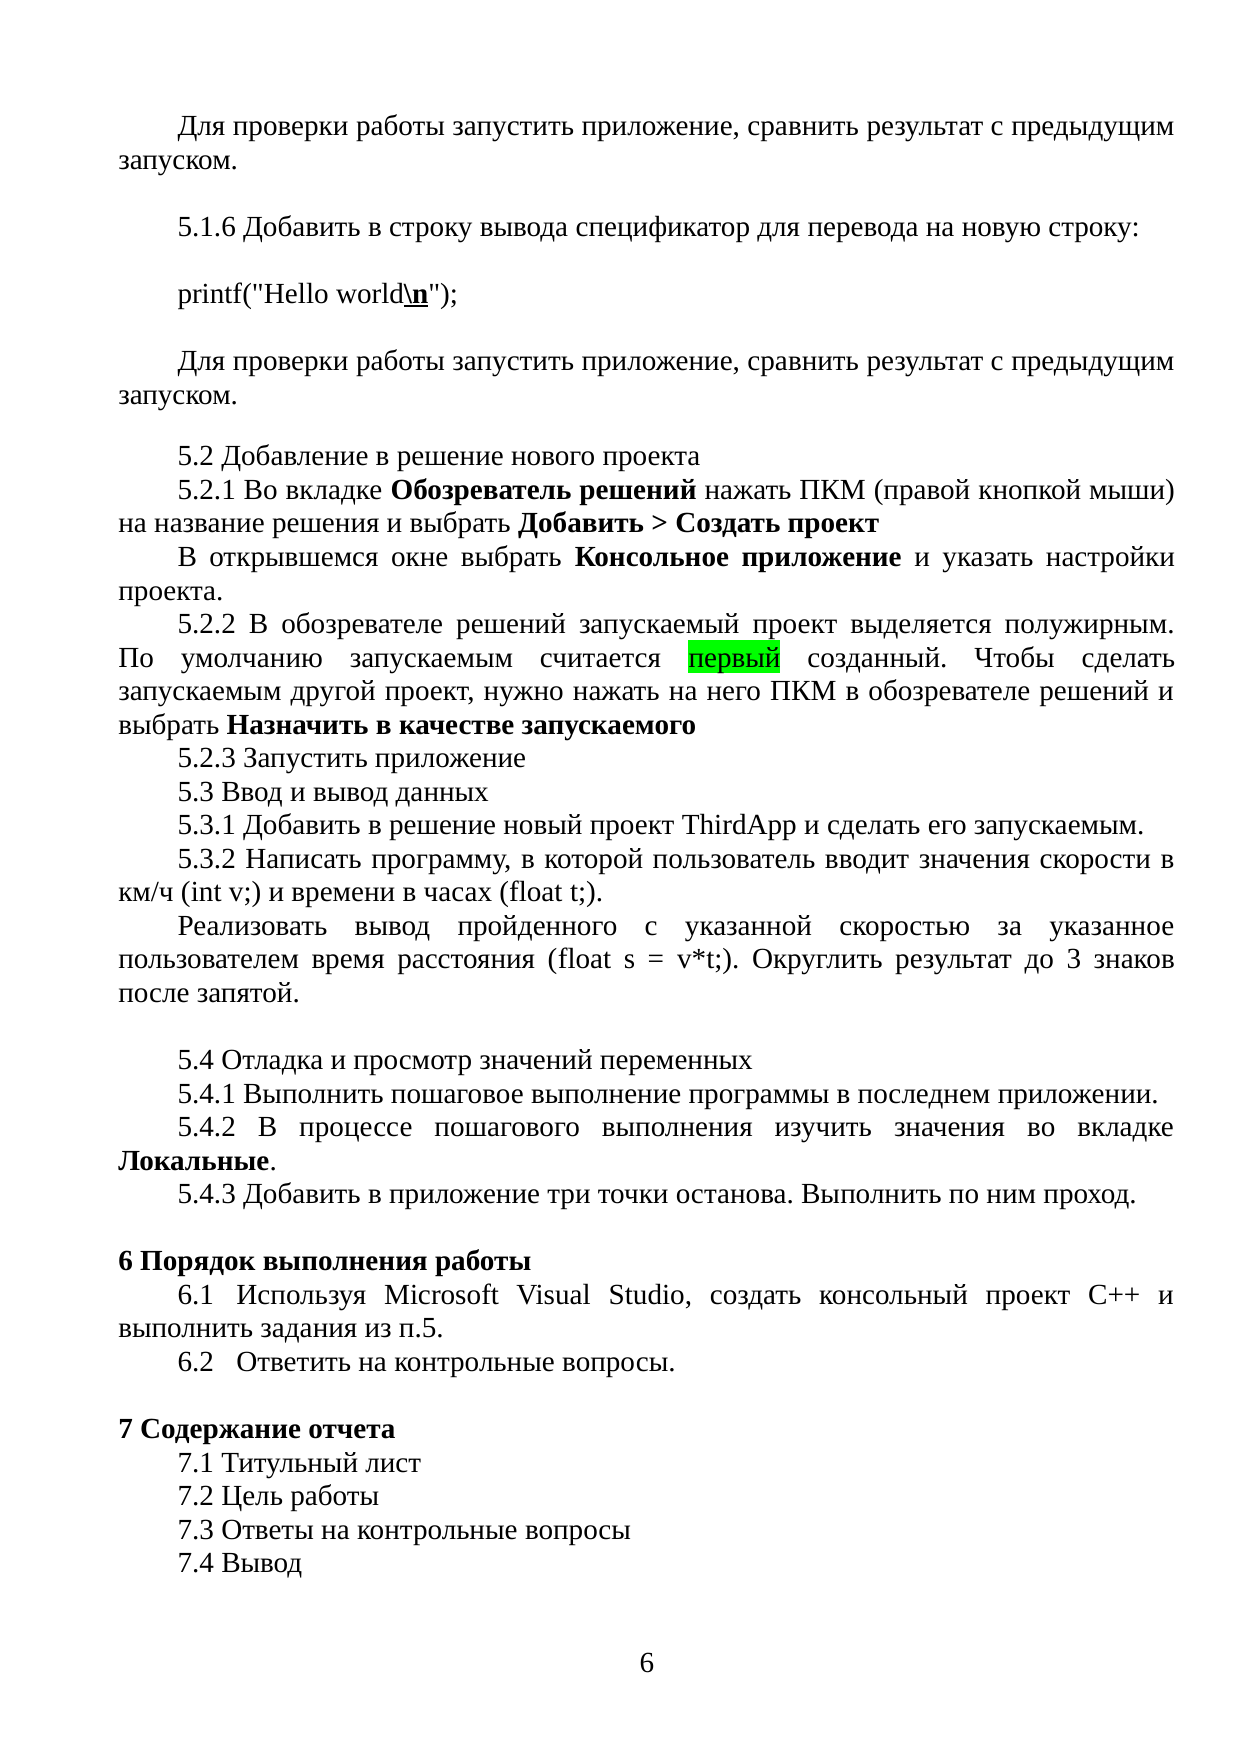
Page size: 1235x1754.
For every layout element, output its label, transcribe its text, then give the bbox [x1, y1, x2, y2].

text 7.1 Титульный лист [118, 1445, 1175, 1478]
text 5.4 Отладка и просмотр значений переменных [118, 1042, 1175, 1076]
text 5.2.2 В обозревателе решений запускаемый проект выделяется полужирным. По умолчанию запускаемым считается первый созданный. Чтобы сделать запускаемым другой проект, нужно нажать на него ПКМ в обозревателе решений и выбрать Назначить в качестве запускаемого [118, 606, 1175, 740]
text Реализовать вывод пройденного с указанной скоростью за указанное пользователем время расстояния (float s = v*t;). Округлить результат до 3 знаков после запятой. [118, 908, 1175, 1009]
text 5.3.1 Добавить в решение новый проект ThirdApp и сделать его запускаемым. [118, 807, 1175, 841]
text В открывшемся окне выбрать Консольное приложение и указать настройки проекта. [118, 539, 1175, 606]
text 5.3.2 Написать программу, в которой пользователь вводит значения скорости в км/ч (int v;) и времени в часах (float t;). [118, 841, 1175, 908]
text 5.2.3 Запустить приложение [118, 740, 1175, 774]
text 5.2 Добавление в решение нового проекта [118, 438, 1175, 472]
text 7 Содержание отчета [118, 1411, 1175, 1445]
text 7.3 Ответы на контрольные вопросы [118, 1512, 1175, 1545]
text 5.1.6 Добавить в строку вывода спецификатор для перевода на новую строку: [118, 209, 1175, 243]
text 6.1 Используя Microsoft Visual Studio, создать консольный проект C++ и выполнить задания из п.5. [118, 1277, 1175, 1344]
text printf("Hello world\n"); [118, 276, 1175, 310]
text 5.3 Ввод и вывод данных [118, 774, 1175, 807]
text 5.4.1 Выполнить пошаговое выполнение программы в последнем приложении. [118, 1076, 1175, 1109]
text 6 Порядок выполнения работы [118, 1243, 1175, 1277]
text 7.2 Цель работы [118, 1478, 1175, 1512]
text 5.4.2 В процессе пошагового выполнения изучить значения во вкладке Локальные. [118, 1109, 1175, 1176]
text Для проверки работы запустить приложение, сравнить результат с предыдущим запуском. [118, 343, 1175, 410]
text 6.2 Ответить на контрольные вопросы. [118, 1344, 1175, 1378]
text 7.4 Вывод [118, 1545, 1175, 1579]
text 5.4.3 Добавить в приложение три точки останова. Выполнить по ним проход. [118, 1176, 1175, 1210]
text Для проверки работы запустить приложение, сравнить результат с предыдущим запуском. [118, 108, 1175, 176]
text 5.2.1 Во вкладке Обозреватель решений нажать ПКМ (правой кнопкой мыши) на название решения и выбрать Добавить > Создать проект [118, 472, 1175, 539]
